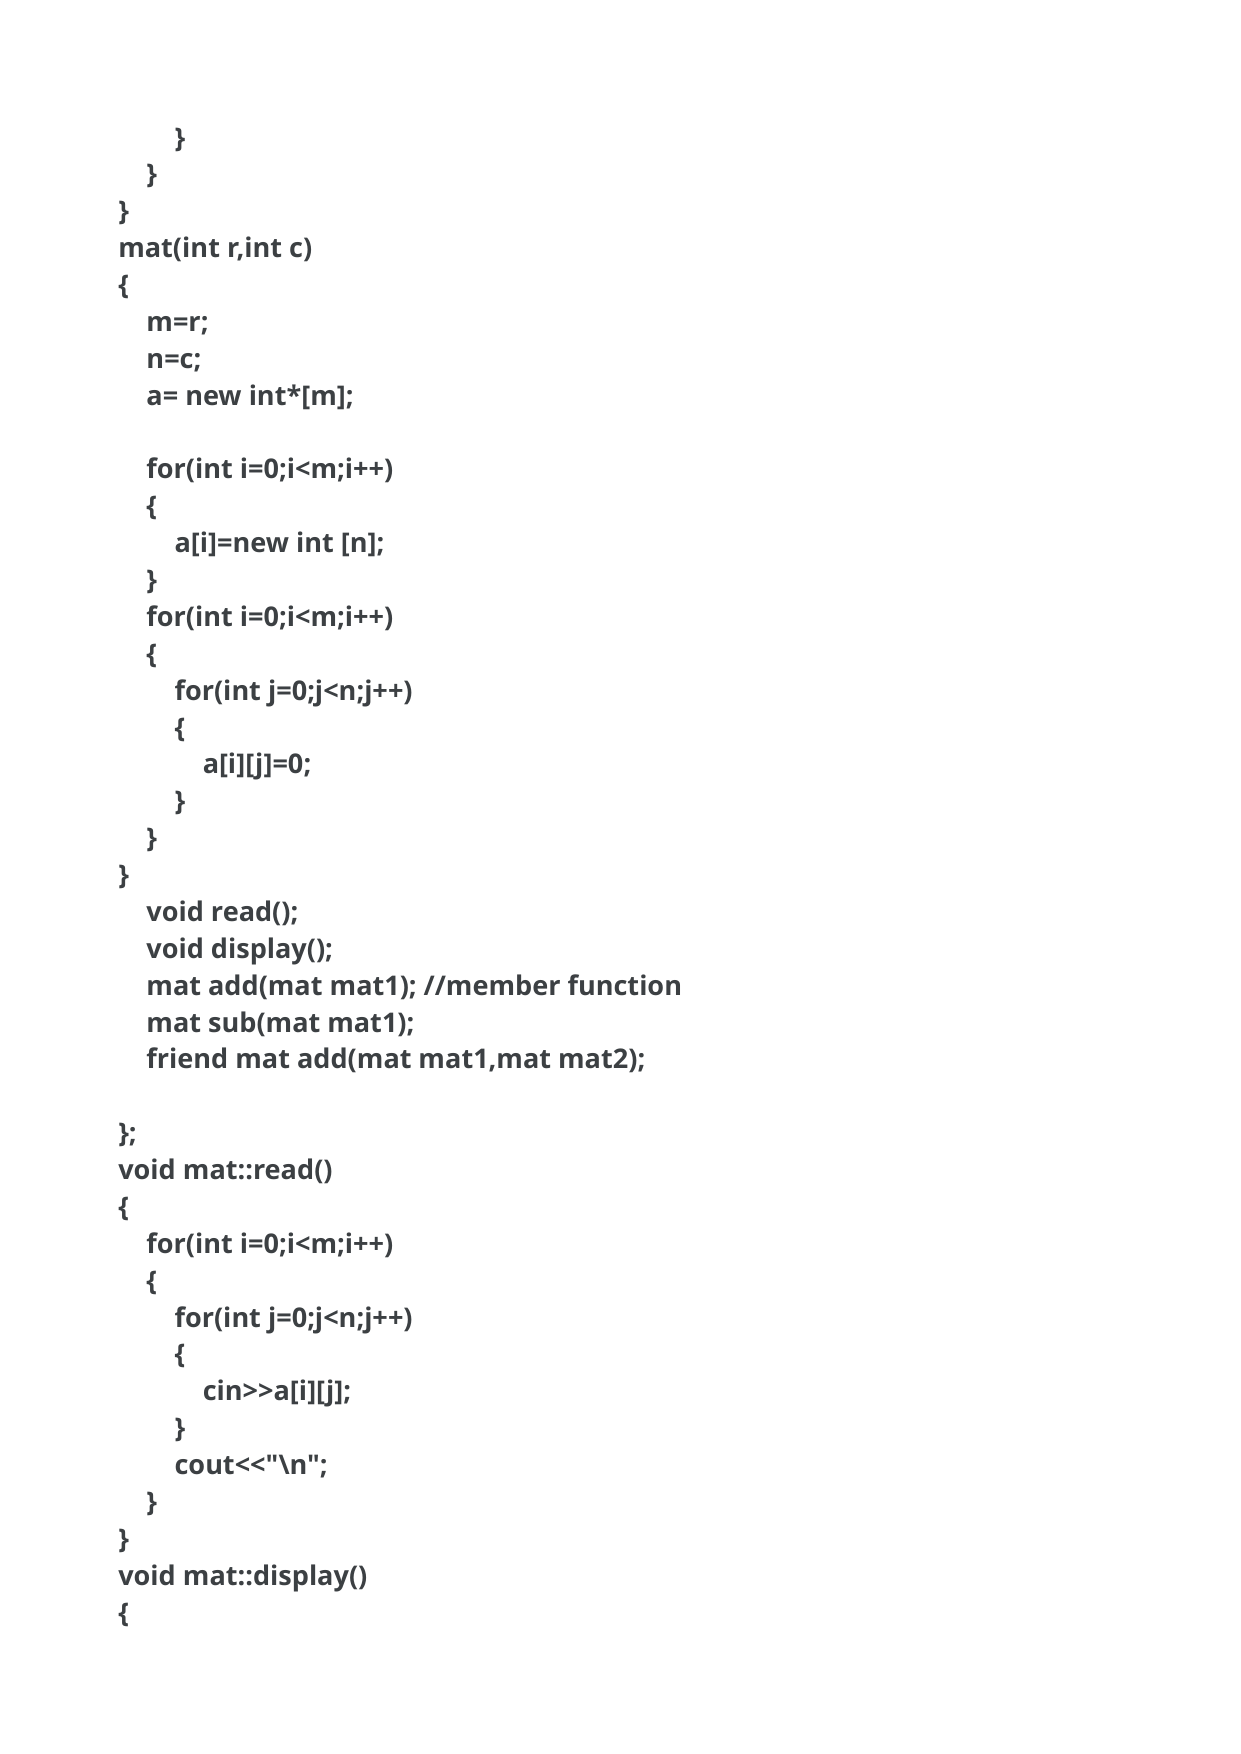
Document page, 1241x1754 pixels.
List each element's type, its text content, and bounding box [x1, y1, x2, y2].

text a= new int*[m]; [118, 376, 1122, 413]
text } [118, 1519, 1122, 1556]
text cout<<"\n"; [118, 1446, 1122, 1482]
text { [118, 708, 1122, 745]
text for(int i=0;i<m;i++) [118, 450, 1122, 487]
text mat(int r,int c) [118, 229, 1122, 266]
text mat sub(mat mat1); [118, 1003, 1122, 1040]
text { [118, 1261, 1122, 1298]
text } [118, 155, 1122, 192]
text } [118, 561, 1122, 597]
text }; [118, 1114, 1122, 1151]
text { [118, 1187, 1122, 1224]
text { [118, 487, 1122, 524]
text } [118, 782, 1122, 819]
text a[i]=new int [n]; [118, 524, 1122, 561]
text for(int j=0;j<n;j++) [118, 671, 1122, 708]
text void display(); [118, 929, 1122, 966]
text void read(); [118, 892, 1122, 929]
text { [118, 266, 1122, 302]
text { [118, 634, 1122, 671]
text cin>>a[i][j]; [118, 1372, 1122, 1409]
text { [118, 1593, 1122, 1630]
text for(int i=0;i<m;i++) [118, 597, 1122, 634]
text n=c; [118, 339, 1122, 376]
text } [118, 1409, 1122, 1446]
text m=r; [118, 302, 1122, 339]
text } [118, 856, 1122, 892]
text for(int j=0;j<n;j++) [118, 1298, 1122, 1335]
text friend mat add(mat mat1,mat mat2); [118, 1040, 1122, 1077]
text a[i][j]=0; [118, 745, 1122, 782]
text void mat::read() [118, 1151, 1122, 1187]
text { [118, 1335, 1122, 1372]
text } [118, 192, 1122, 229]
text } [118, 118, 1122, 155]
text } [118, 1482, 1122, 1519]
text } [118, 819, 1122, 856]
text for(int i=0;i<m;i++) [118, 1224, 1122, 1261]
text mat add(mat mat1); //member function [118, 966, 1122, 1003]
text void mat::display() [118, 1556, 1122, 1593]
